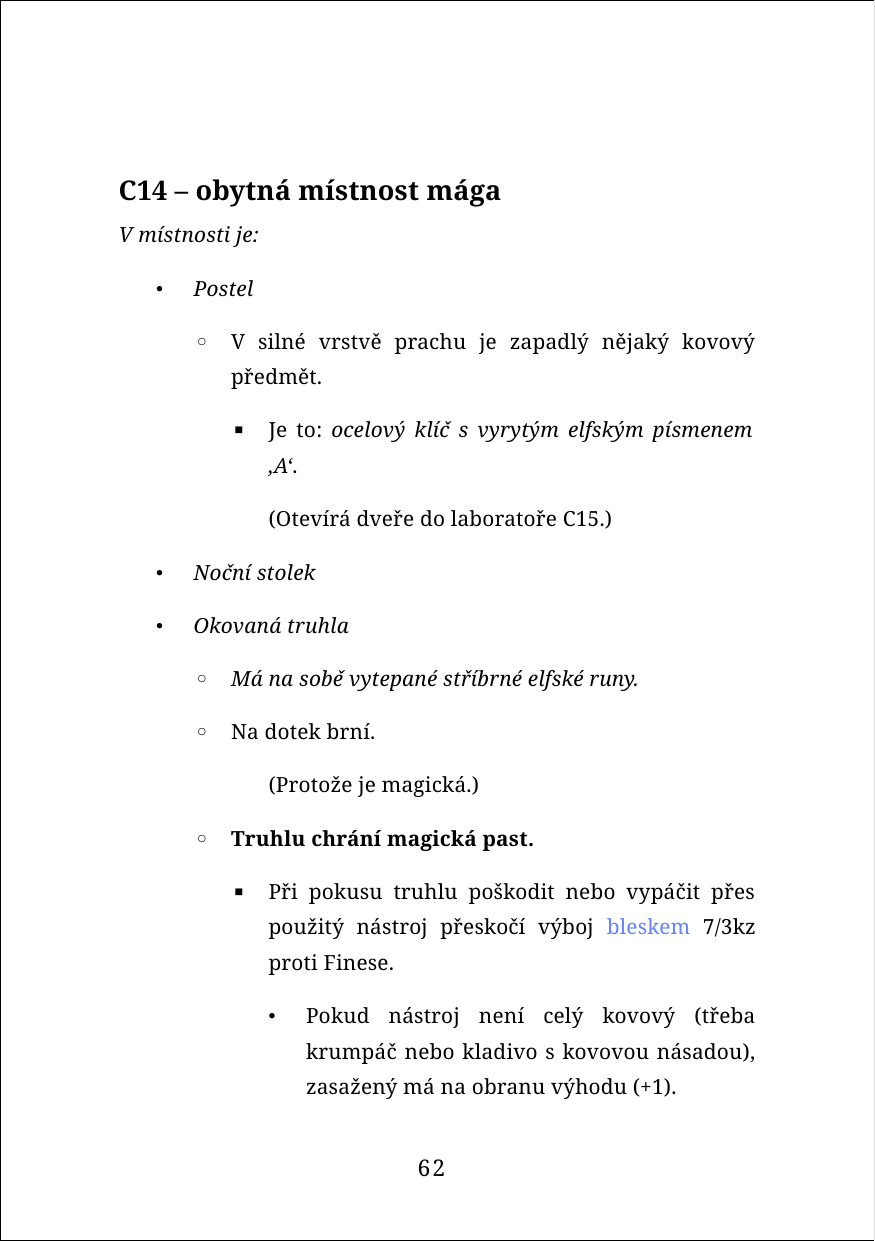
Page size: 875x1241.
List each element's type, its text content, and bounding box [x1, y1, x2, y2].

list Na dotek brní. [193, 717, 756, 746]
list Noční stolek [156, 558, 756, 586]
list Postel [156, 274, 756, 302]
text V místnosti je: [118, 220, 756, 249]
list (Protože je magická.) [231, 771, 756, 799]
subtitle C14 – obytná místnost mága [118, 172, 756, 209]
list Má na sobě vytepané stříbrné elfské runy. [193, 664, 756, 692]
list Truhlu chrání magická past. [193, 824, 756, 852]
list Okovaná truhla [156, 611, 756, 639]
list Při pokusu truhlu poškodit nebo vypáčit přes použitý nástroj přeskočí výboj bleskem 7/3kz proti Finese. [231, 877, 756, 976]
list (Otevírá dveře do laboratoře C15.) [231, 504, 756, 533]
list Je to: ocelový klíč s vyrytým elfským písmenem ‚A‘. [231, 416, 756, 479]
list V silné vrstvě prachu je zapadlý nějaký kovový předmět. [193, 327, 756, 391]
list Pokud nástroj není celý kovový (třeba krumpáč nebo kladivo s kovovou násadou), zasažený má na obranu výhodu (+1). [268, 1001, 756, 1101]
